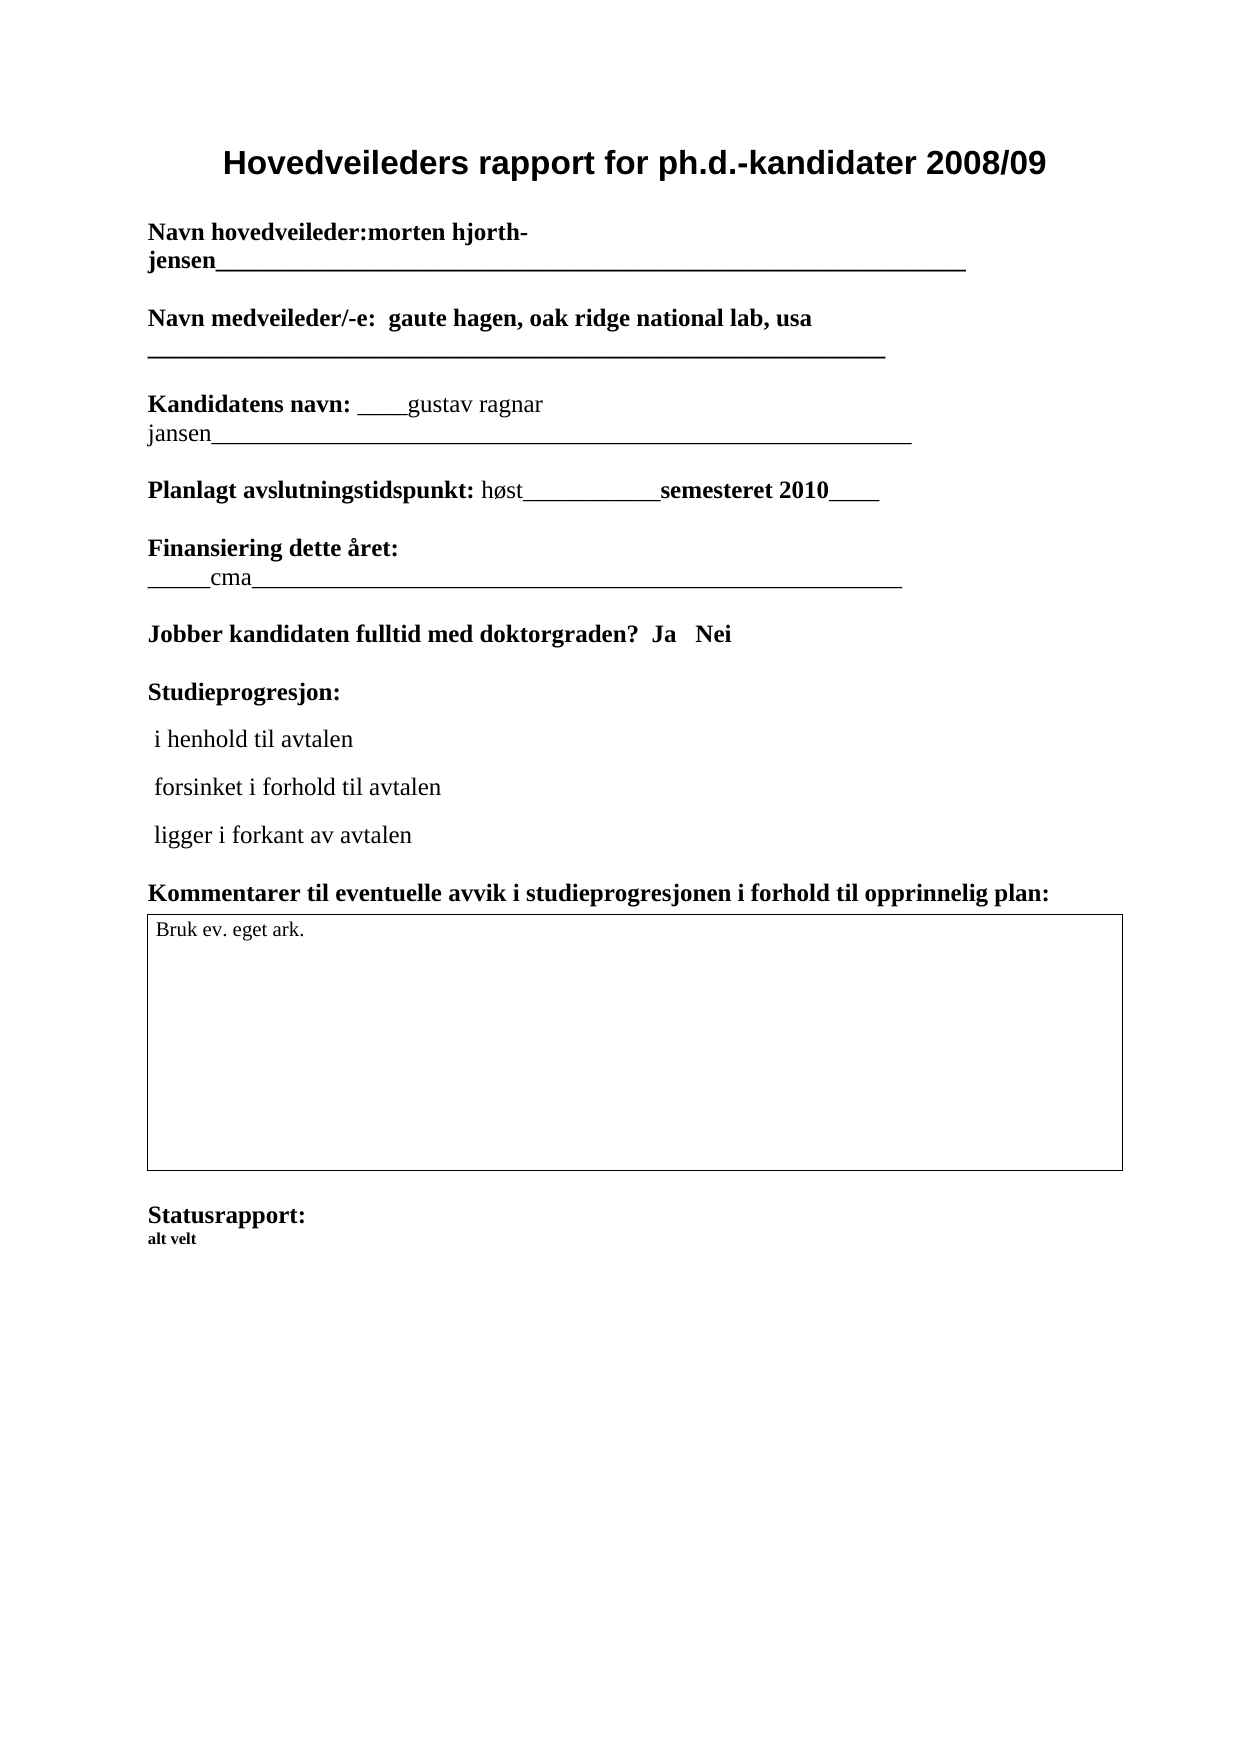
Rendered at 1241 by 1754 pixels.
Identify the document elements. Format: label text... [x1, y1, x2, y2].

text forsinket i forhold til avtalen [148, 772, 1122, 801]
text Kommentarer til eventuelle avvik i studieprogresjonen i forhold til opprinnelig plan: [148, 878, 1122, 907]
text i henhold til avtalen [148, 724, 1122, 753]
text Navn medveileder/-e: gaute hagen, oak ridge national lab, usa ___________________________________________________________ [148, 303, 1122, 360]
subtitle Hovedveileders rapport for ph.d.-kandidater 2008/09 [148, 143, 1122, 182]
text alt velt [148, 1228, 1122, 1248]
text Jobber kandidaten fulltid med doktorgraden? Ja Nei [148, 619, 1122, 648]
text Finansiering dette året: _____cma____________________________________________________ [148, 533, 1122, 590]
text ligger i forkant av avtalen [148, 820, 1122, 849]
text Navn hovedveileder:morten hjorth-jensen____________________________________________________________ [148, 217, 1122, 274]
text Planlagt avslutningstidspunkt: høst___________semesteret 2010____ [148, 475, 1122, 504]
text Statusrapport: [148, 1200, 1122, 1228]
text Bruk ev. eget ark. [150, 917, 1120, 941]
text Studieprogresjon: [148, 677, 1122, 705]
text Kandidatens navn: ____gustav ragnar jansen________________________________________________________ [148, 389, 1122, 447]
